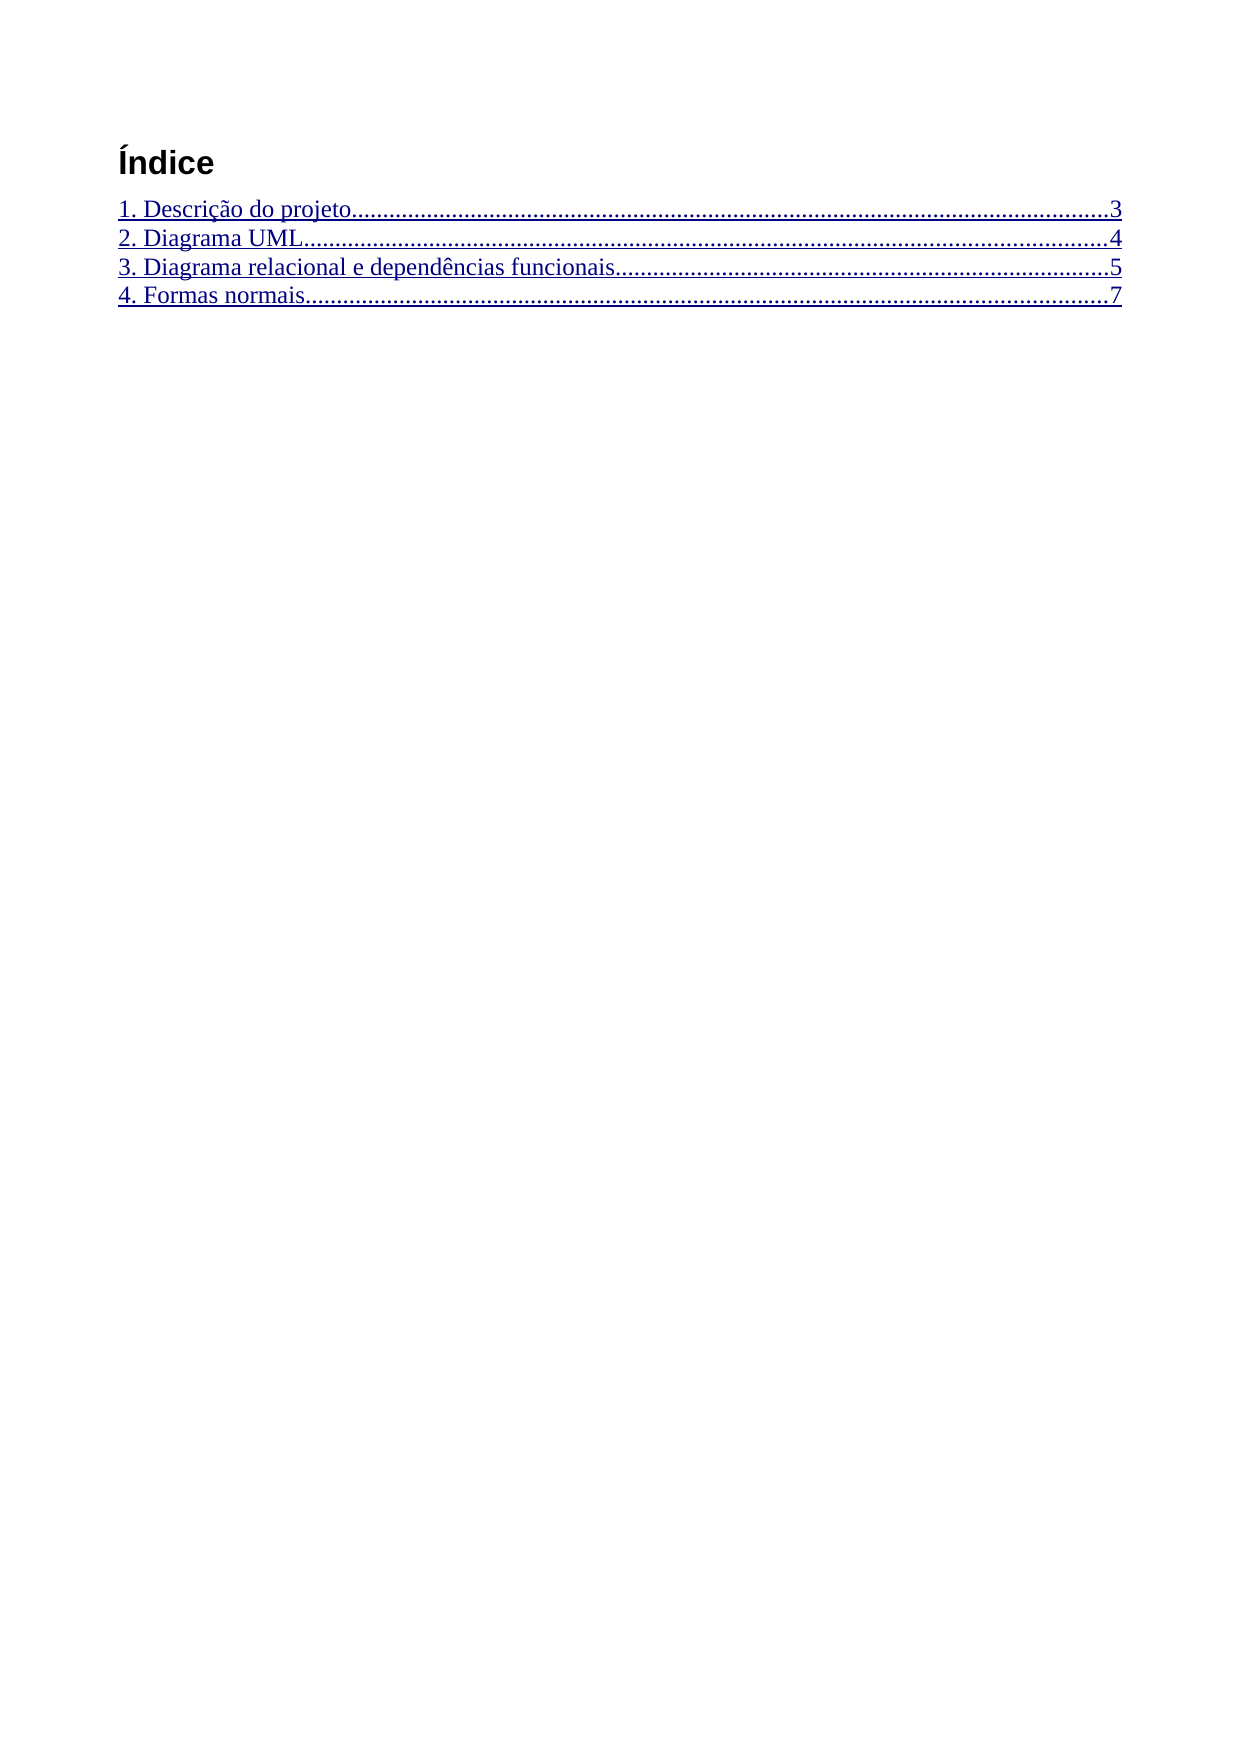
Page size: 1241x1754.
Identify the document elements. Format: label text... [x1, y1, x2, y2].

text 4. Formas normais 7 [118, 280, 1122, 305]
subtitle Índice [118, 143, 1122, 182]
text 1. Descrição do projeto 3 [118, 194, 1122, 219]
text 2. Diagrama UML 4 [118, 223, 1122, 248]
text 3. Diagrama relacional e dependências funcionais 5 [118, 252, 1122, 277]
